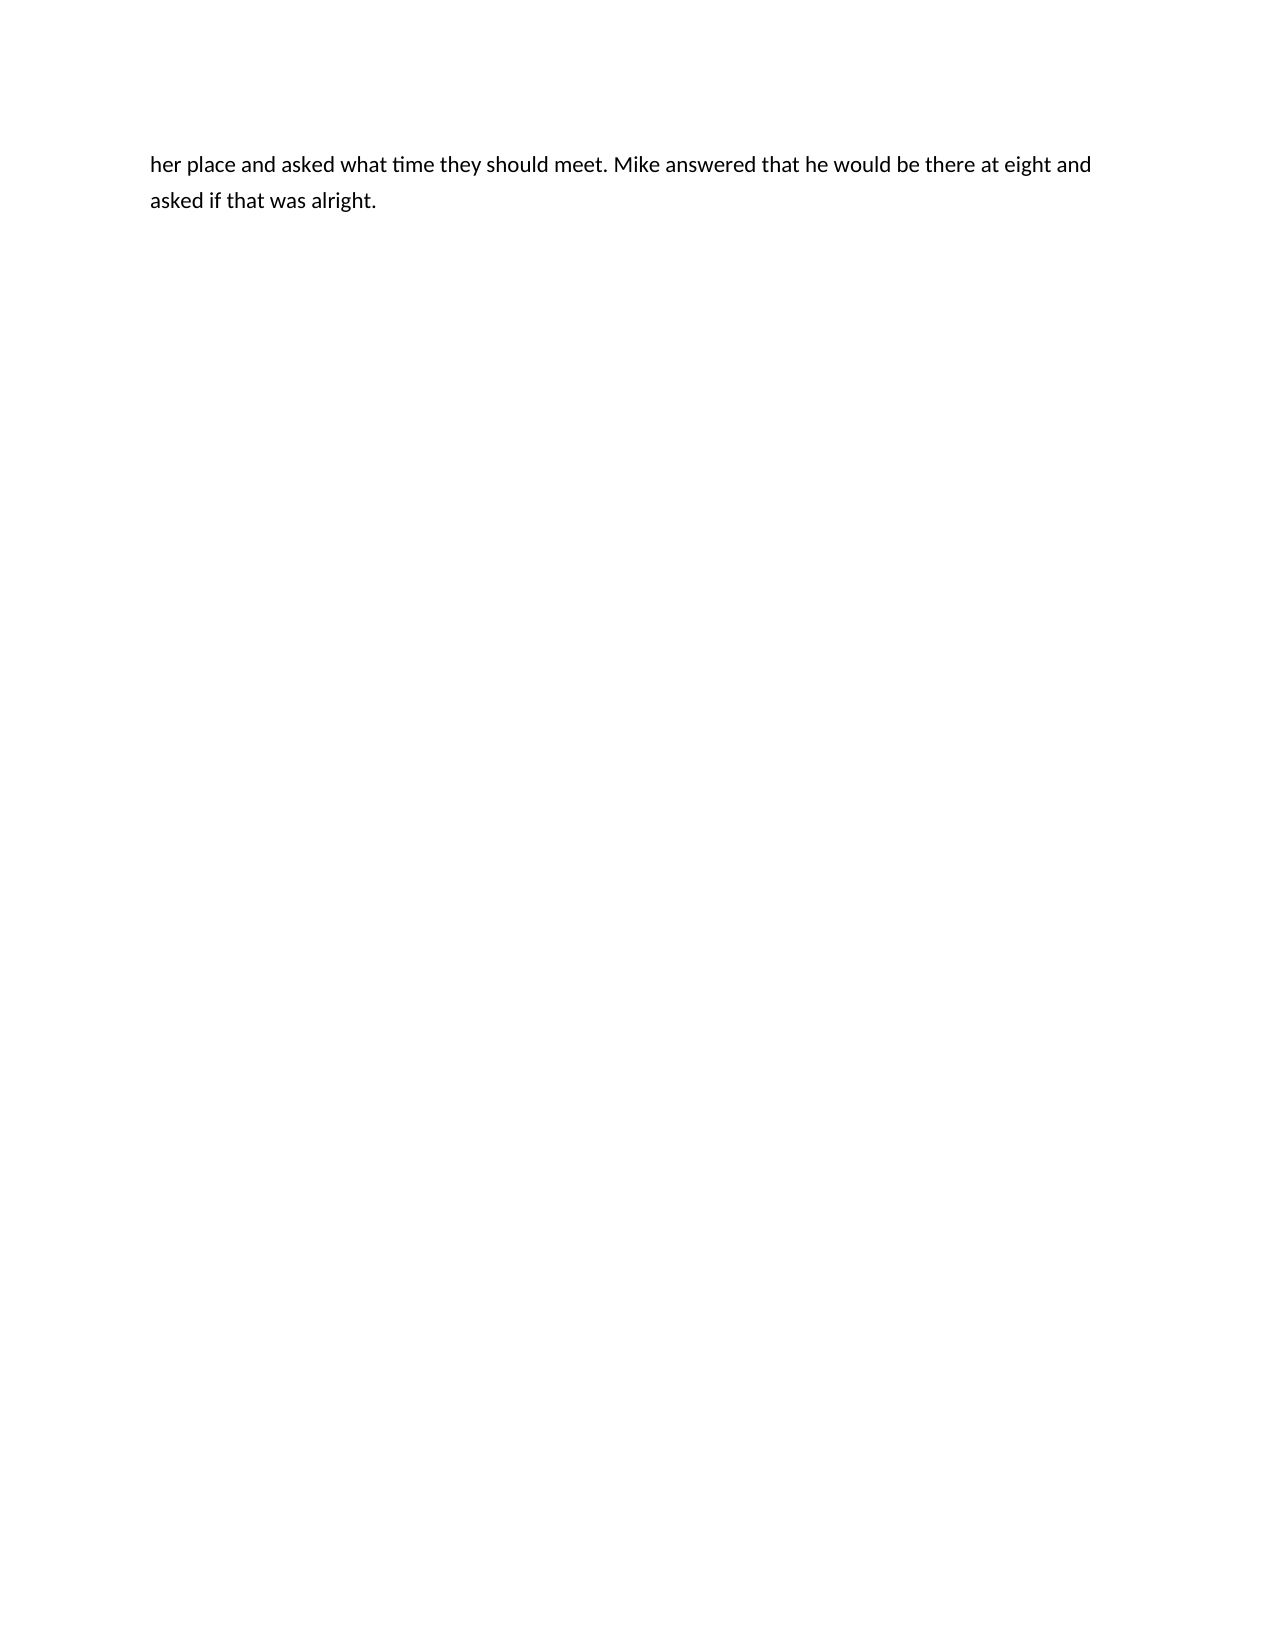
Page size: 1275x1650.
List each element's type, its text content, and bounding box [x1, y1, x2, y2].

text her place and asked what time they should meet. Mike answered that he would be there at eight and asked if that was alright. [150, 150, 1125, 214]
